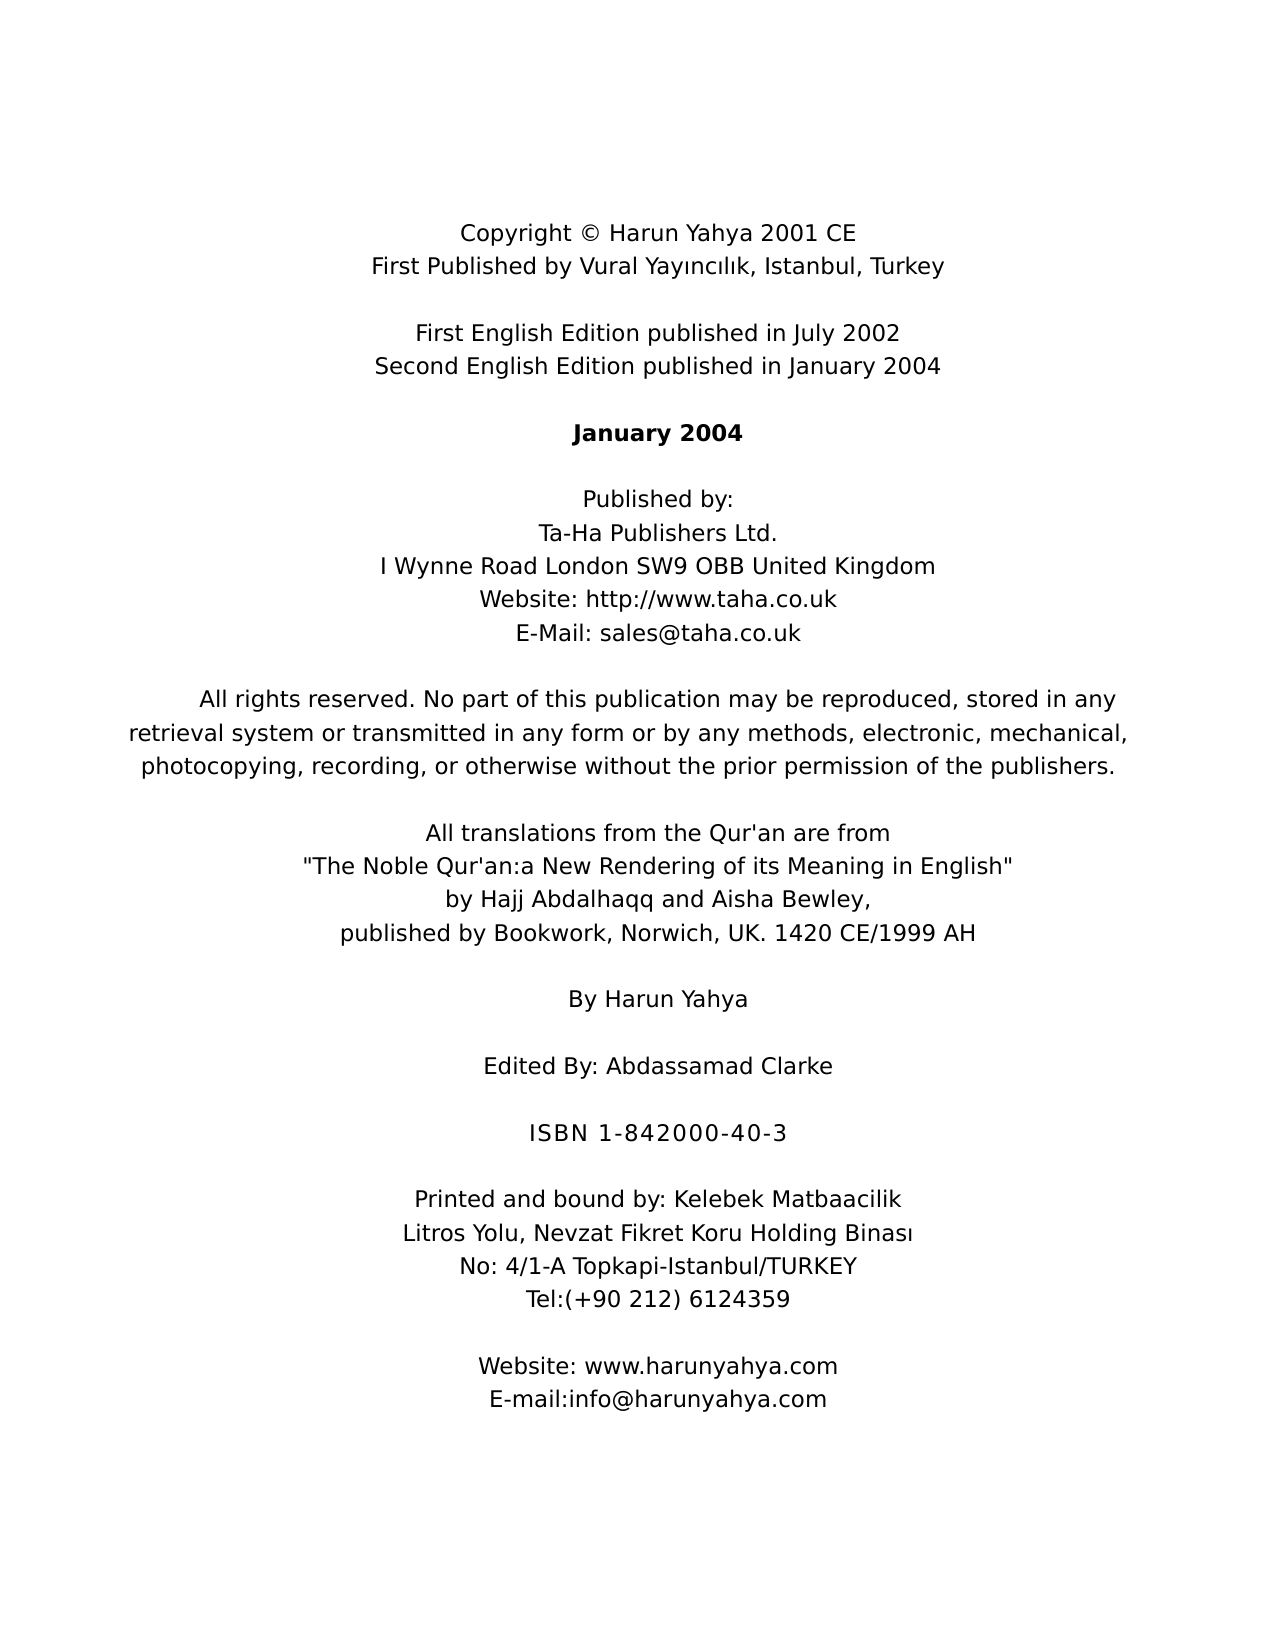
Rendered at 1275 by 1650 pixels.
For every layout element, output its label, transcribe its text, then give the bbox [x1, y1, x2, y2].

text ISBN 1-842000-40-3 [112, 1114, 1145, 1148]
text Litros Yolu, Nevzat Fikret Koru Holding Binası [112, 1214, 1145, 1248]
text Ta-Ha Publishers Ltd. [112, 514, 1145, 548]
text Website: www.harunyahya.com [112, 1348, 1145, 1381]
text published by Bookwork, Norwich, UK. 1420 CE/1999 AH [112, 914, 1145, 948]
text All rights reserved. No part of this publication may be reproduced, stored in any retrieval system or transmitted in any form or by any methods, electronic, mechanical, photocopying, recording, or otherwise without the prior permission of the publishers. [112, 681, 1145, 781]
text I Wynne Road London SW9 OBB United Kingdom [112, 548, 1145, 581]
text First English Edition published in July 2002 [112, 314, 1145, 348]
text E-Mail: sales@taha.co.uk [112, 614, 1145, 648]
text by Hajj Abdalhaqq and Aisha Bewley, [112, 881, 1145, 914]
text Second English Edition published in January 2004 [112, 348, 1145, 381]
text No: 4/1-A Topkapi-Istanbul/TURKEY [112, 1248, 1145, 1281]
text Printed and bound by: Kelebek Matbaacilik [112, 1181, 1145, 1214]
text E-mail:info@harunyahya.com [112, 1381, 1145, 1414]
text January 2004 [112, 414, 1145, 448]
text Edited By: Abdassamad Clarke [112, 1048, 1145, 1081]
text All translations from the Qur'an are from [112, 814, 1145, 848]
text Copyright © Harun Yahya 2001 CE [112, 214, 1145, 248]
text First Published by Vural Yayıncılık, Istanbul, Turkey [112, 248, 1145, 281]
text Published by: [112, 481, 1145, 514]
text Tel:(+90 212) 6124359 [112, 1281, 1145, 1314]
text By Harun Yahya [112, 981, 1145, 1014]
text "The Noble Qur'an:a New Rendering of its Meaning in English" [112, 848, 1145, 881]
text Website: http://www.taha.co.uk [112, 581, 1145, 614]
